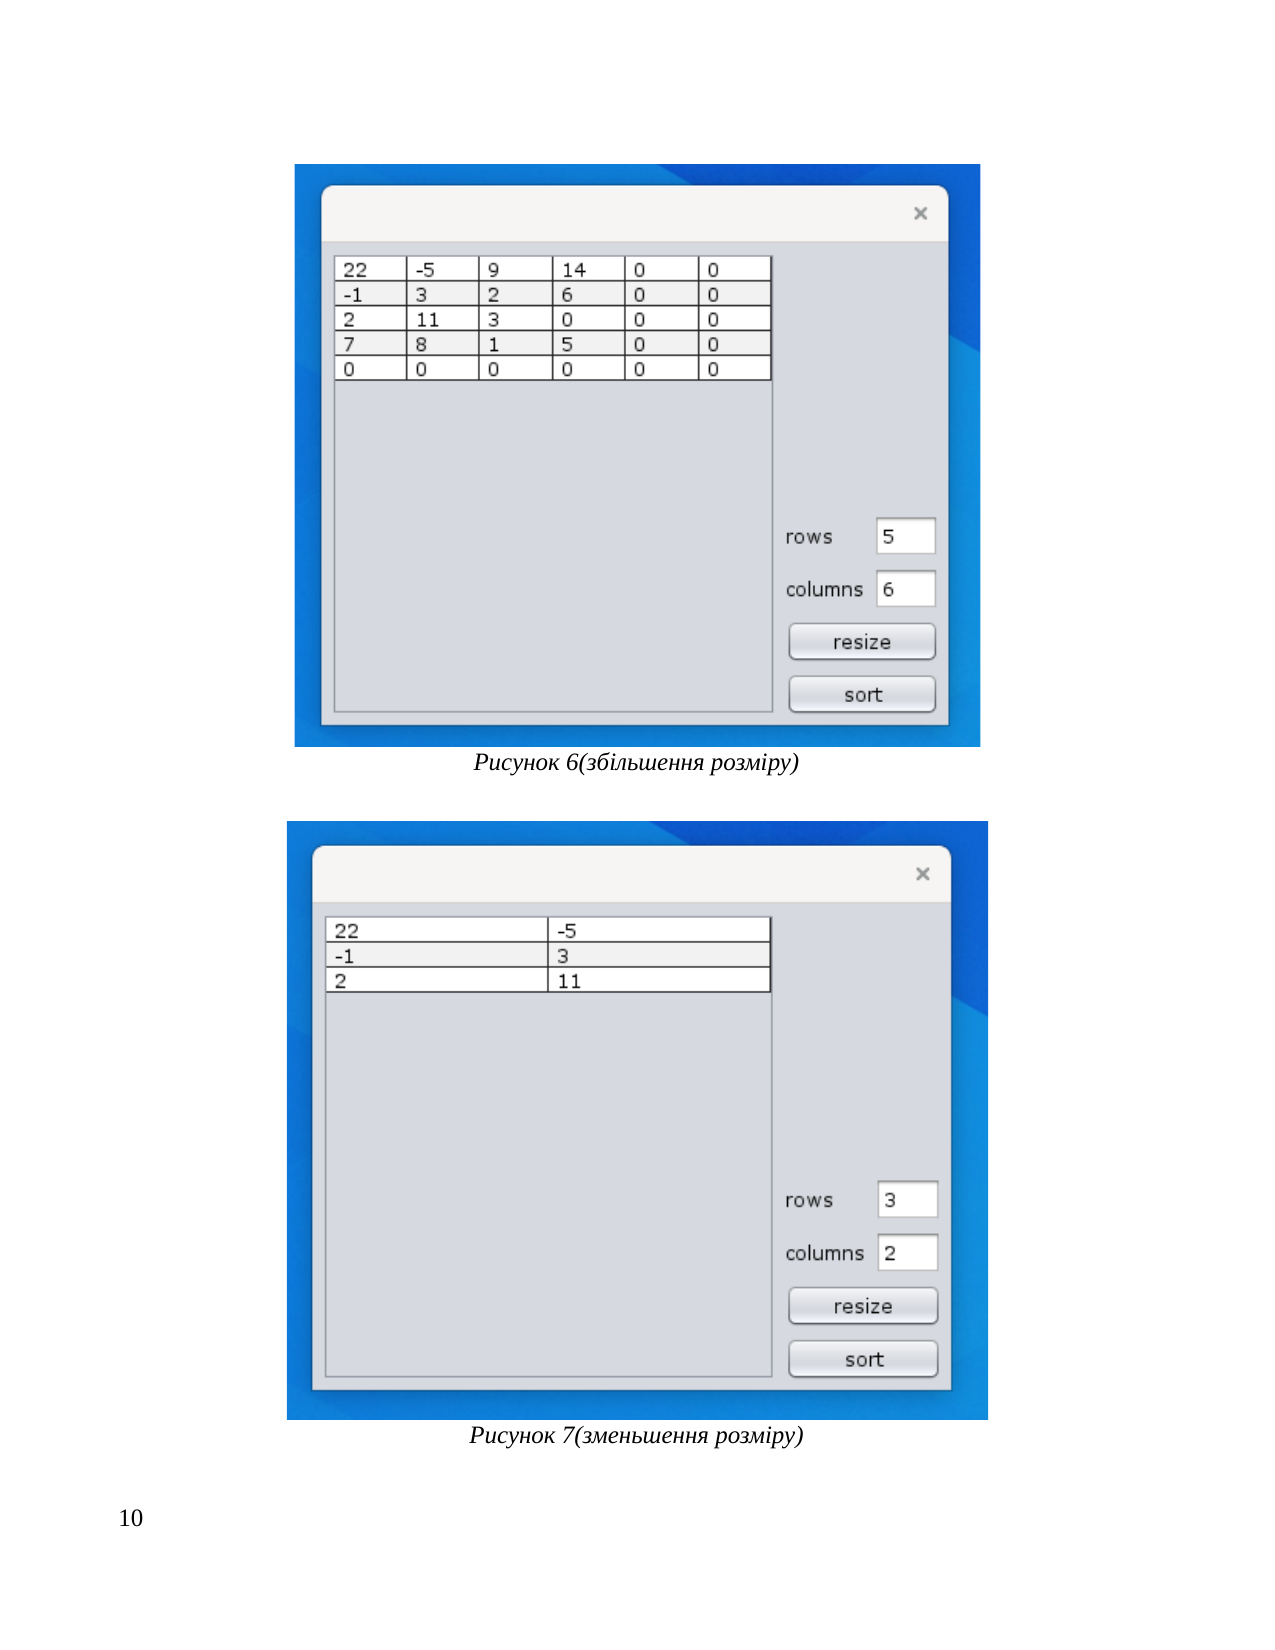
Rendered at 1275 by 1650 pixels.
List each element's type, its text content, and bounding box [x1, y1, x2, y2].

picture [286, 821, 989, 1420]
picture [294, 164, 981, 747]
text Рисунок 7(зменьшення розміру) [287, 1420, 988, 1449]
text Рисунок 6(збільшення розміру) [294, 747, 980, 776]
